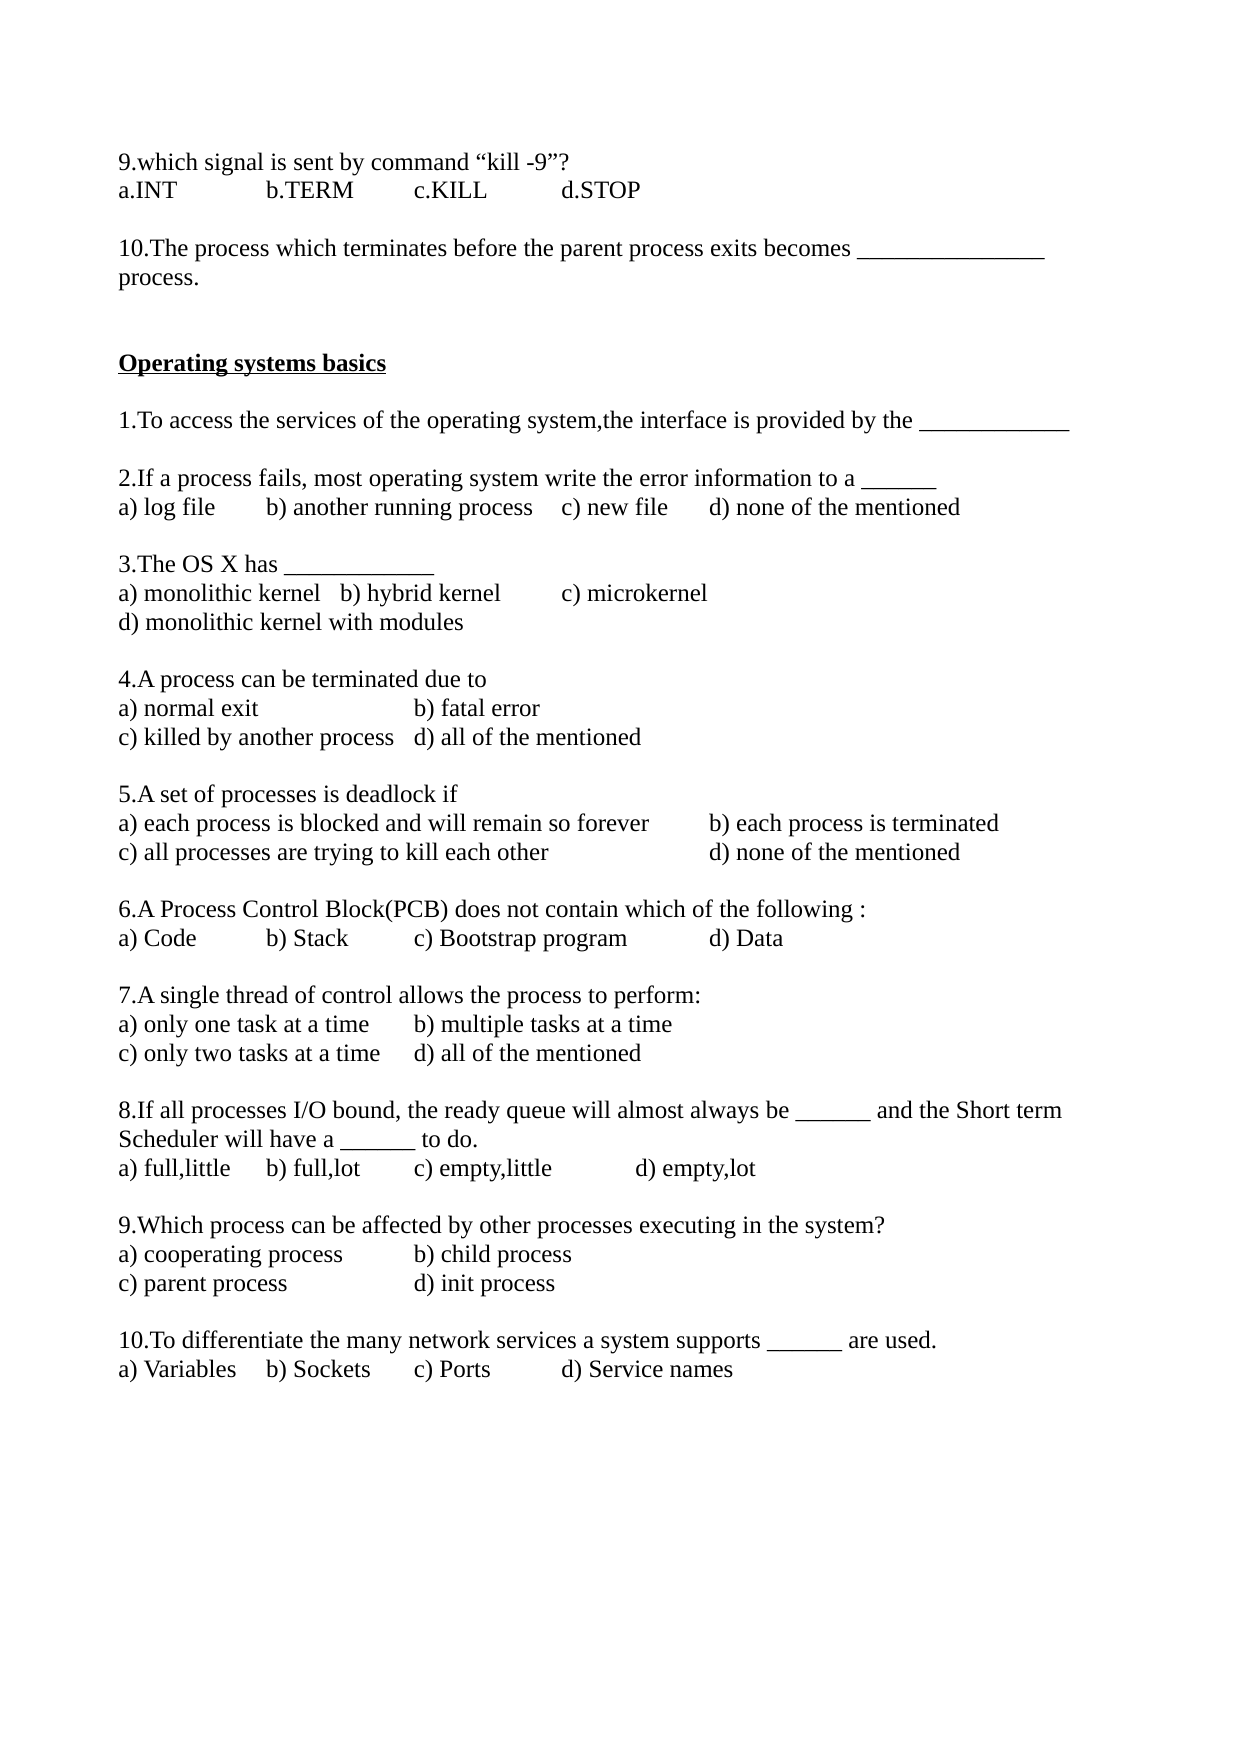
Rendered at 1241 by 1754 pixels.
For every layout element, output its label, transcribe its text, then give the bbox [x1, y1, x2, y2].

text 8.If all processes I/O bound, the ready queue will almost always be ______ and the Short term Scheduler will have a ______ to do. a) full,little b) full,lot c) empty,little d) empty,lot [118, 1096, 1122, 1182]
text 4.A process can be terminated due to a) normal exit b) fatal error c) killed by another process d) all of the mentioned [118, 664, 1122, 751]
text 10.The process which terminates before the parent process exits becomes _______________ process. [118, 233, 1122, 291]
text 9.which signal is sent by command “kill -9”? [118, 147, 1122, 176]
text d) monolithic kernel with modules [118, 607, 1122, 636]
text Operating systems basics [118, 348, 1122, 377]
text 1.To access the services of the operating system,the interface is provided by the ____________ [118, 406, 1122, 434]
text 3.The OS X has ____________ a) monolithic kernel b) hybrid kernel c) microkernel [118, 549, 1122, 607]
text a.INT b.TERM c.KILL d.STOP [118, 176, 1122, 204]
text 2.If a process fails, most operating system write the error information to a ______ a) log file b) another running process c) new file d) none of the mentioned [118, 463, 1122, 521]
text 7.A single thread of control allows the process to perform: a) only one task at a time b) multiple tasks at a time c) only two tasks at a time d) all of the mentioned [118, 981, 1122, 1067]
text 6.A Process Control Block(PCB) does not contain which of the following : a) Code b) Stack c) Bootstrap program d) Data [118, 894, 1122, 952]
text 10.To differentiate the many network services a system supports ______ are used. a) Variables b) Sockets c) Ports d) Service names [118, 1326, 1122, 1383]
text 9.Which process can be affected by other processes executing in the system? a) cooperating process b) child process c) parent process d) init process [118, 1211, 1122, 1297]
text 5.A set of processes is deadlock if a) each process is blocked and will remain so forever b) each process is terminated c) all processes are trying to kill each other d) none of the mentioned [118, 779, 1122, 866]
